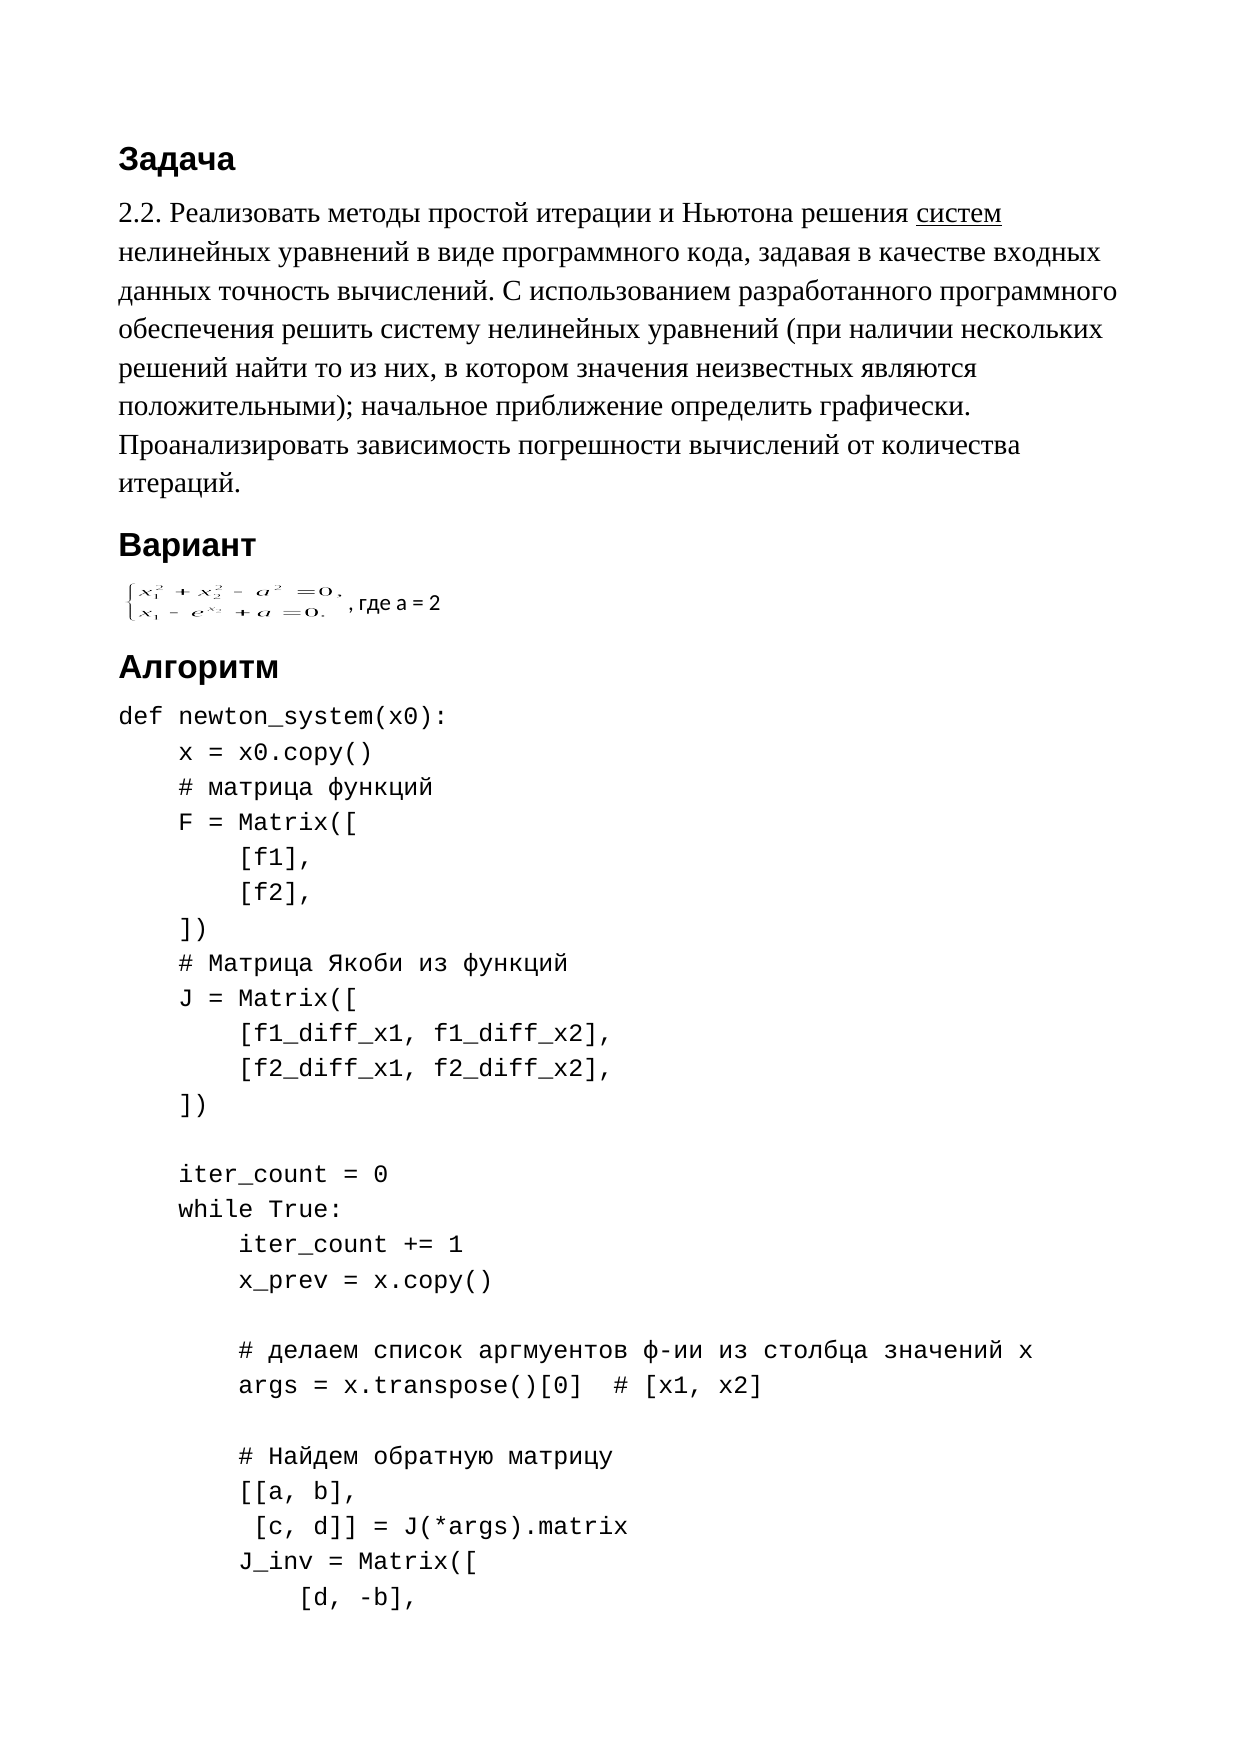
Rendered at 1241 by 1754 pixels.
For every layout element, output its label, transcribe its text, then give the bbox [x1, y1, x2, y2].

list # Матрица Якоби из функций [118, 950, 1122, 979]
list J_inv = Matrix([ [118, 1549, 1122, 1577]
list ]) [118, 915, 1122, 943]
list , где а = 2 [118, 581, 1122, 622]
list [[a, b], [118, 1478, 1122, 1507]
list [f1_diff_x1, f1_diff_x2], [118, 1021, 1122, 1049]
list F = Matrix([ [118, 809, 1122, 838]
list args = x.transpose()[0] # [x1, x2] [118, 1373, 1122, 1401]
subtitle Задача [118, 139, 1122, 177]
list def newton_system(x0): [118, 704, 1122, 732]
list # делаем список аргмуентов ф-ии из столбца значений x [118, 1338, 1122, 1366]
subtitle Алгоритм [118, 647, 1122, 686]
list # Найдем обратную матрицу [118, 1443, 1122, 1472]
list [c, d]] = J(*args).matrix [118, 1514, 1122, 1542]
list 2.2. Реализовать методы простой итерации и Ньютона решения систем нелинейных уравнений в виде программного кода, задавая в качестве входных данных точность вычислений. С использованием разработанного программного обеспечения решить систему нелинейных уравнений (при наличии нескольких решений найти то из них, в котором значения неизвестных являются положительными); начальное приближение определить графически. Проанализировать зависимость погрешности вычислений от количества итераций. [118, 196, 1122, 499]
subtitle Вариант [118, 525, 1122, 563]
list x = x0.copy() [118, 739, 1122, 767]
list # матрица функций [118, 774, 1122, 803]
list [d, -b], [118, 1584, 1122, 1612]
list ]) [118, 1091, 1122, 1119]
list [f1], [118, 845, 1122, 873]
list iter_count = 0 [118, 1162, 1122, 1190]
list [f2], [118, 880, 1122, 908]
list iter_count += 1 [118, 1232, 1122, 1260]
list while True: [118, 1197, 1122, 1225]
list x_prev = x.copy() [118, 1267, 1122, 1296]
list J = Matrix([ [118, 986, 1122, 1014]
list [f2_diff_x1, f2_diff_x2], [118, 1056, 1122, 1084]
